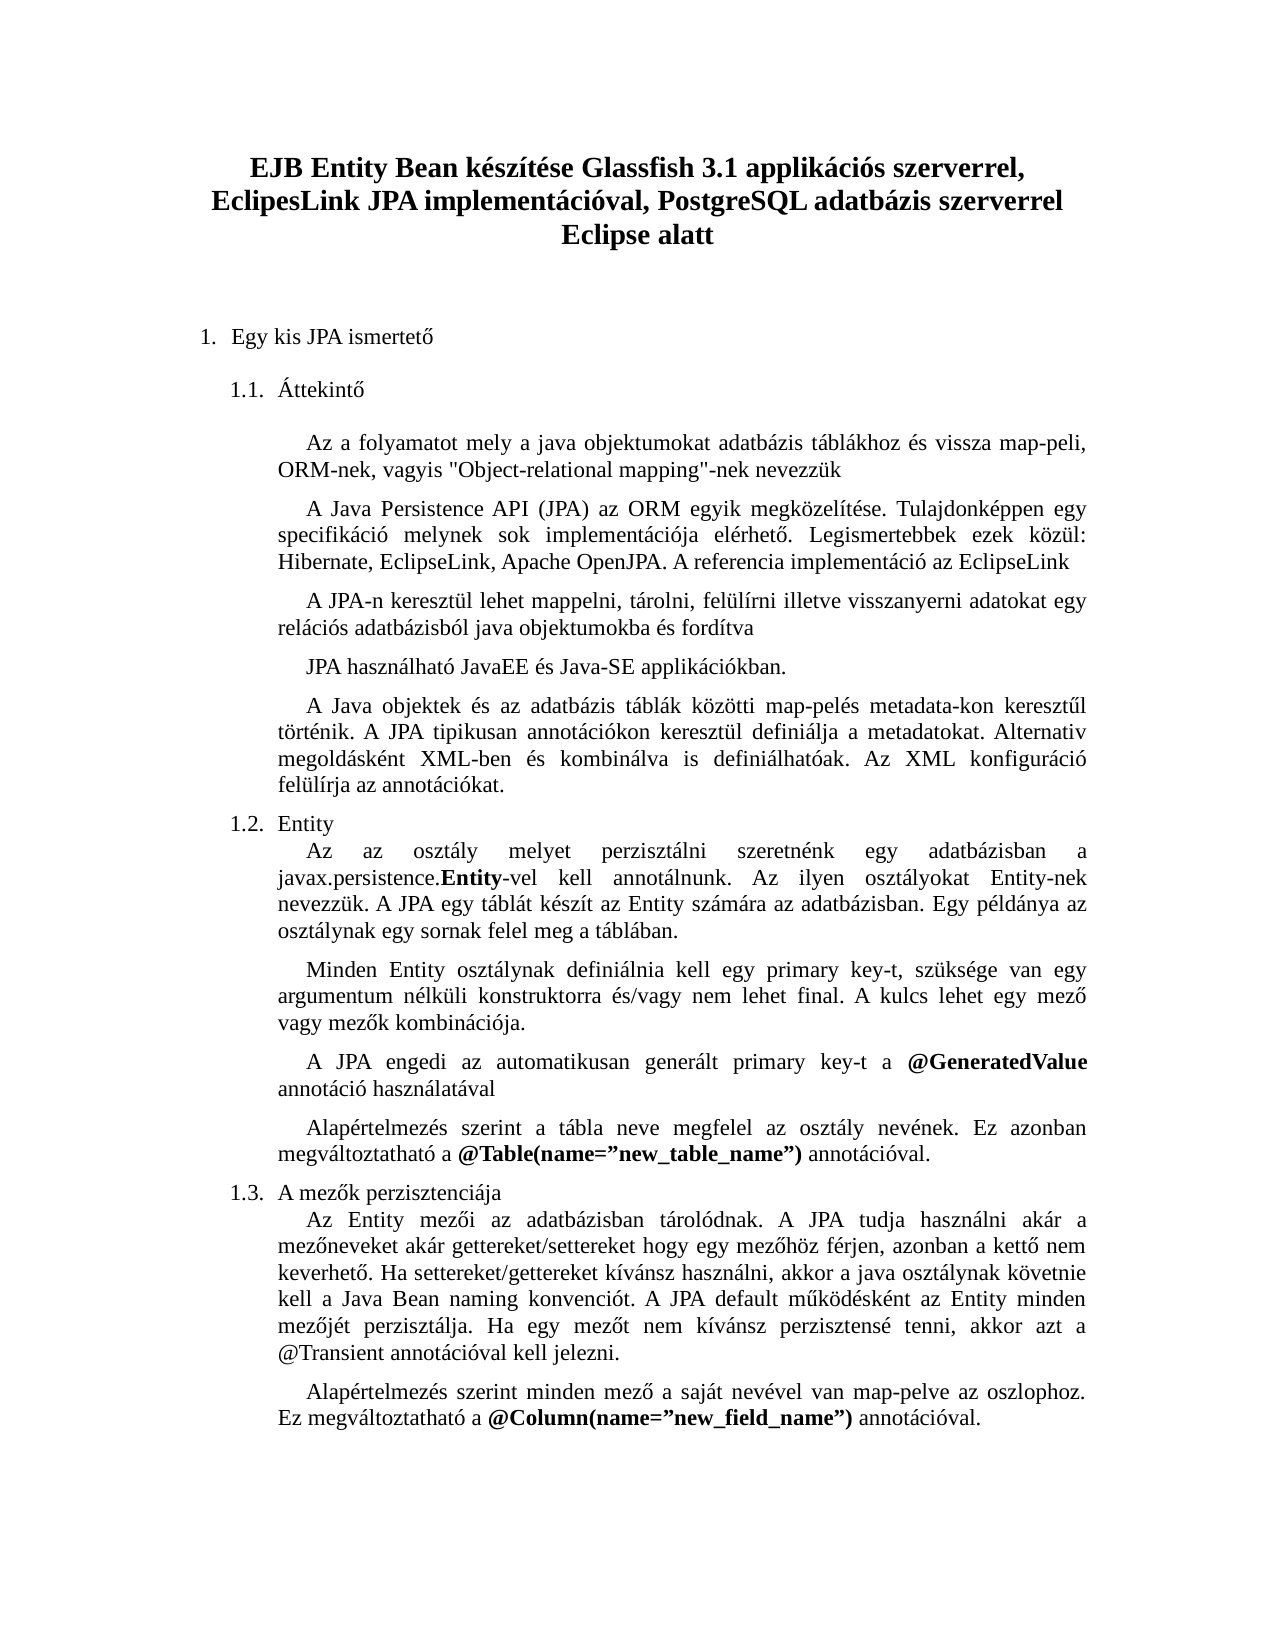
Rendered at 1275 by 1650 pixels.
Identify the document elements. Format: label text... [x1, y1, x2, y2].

list Egy kis JPA ismertető [193, 323, 1087, 349]
text Alapértelmezés szerint a tábla neve megfelel az osztály nevének. Ez azonban megváltoztatható a @Table(name=”new_table_name”) annotációval. [278, 1113, 1087, 1167]
text JPA használható JavaEE és Java-SE applikációkban. [278, 652, 1087, 679]
text A Java objektek és az adatbázis táblák közötti map-pelés metadata-kon keresztűl történik. A JPA tipikusan annotációkon keresztül definiálja a metadatokat. Alternativ megoldásként XML-ben és kombinálva is definiálhatóak. Az XML konfiguráció felülírja az annotációkat. [278, 692, 1087, 798]
text EJB Entity Bean készítése Glassfish 3.1 applikációs szerverrel, EclipesLink JPA implementációval, PostgreSQL adatbázis szerverrel Eclipse alatt [187, 150, 1087, 251]
text Minden Entity osztálynak definiálnia kell egy primary key-t, szüksége van egy argumentum nélküli konstruktorra és/vagy nem lehet final. A kulcs lehet egy mező vagy mezők kombinációja. [278, 956, 1087, 1035]
text Az az osztály melyet perzisztálni szeretnénk egy adatbázisban a javax.persistence.Entity-vel kell annotálnunk. Az ilyen osztályokat Entity-nek nevezzük. A JPA egy táblát készít az Entity számára az adatbázisban. Egy példánya az osztálynak egy sornak felel meg a táblában. [278, 837, 1087, 943]
text A JPA-n keresztül lehet mappelni, tárolni, felülírni illetve visszanyerni adatokat egy relációs adatbázisból java objektumokba és fordítva [278, 587, 1087, 640]
text A Java Persistence API (JPA) az ORM egyik megközelítése. Tulajdonképpen egy specifikáció melynek sok implementációja elérhető. Legismertebbek ezek közül: Hibernate, EclipseLink, Apache OpenJPA. A referencia implementáció az EclipseLink [278, 495, 1087, 574]
list A mezők perzisztenciája [223, 1179, 1087, 1206]
text Az Entity mezői az adatbázisban tárolódnak. A JPA tudja használni akár a mezőneveket akár gettereket/settereket hogy egy mezőhöz férjen, azonban a kettő nem keverhető. Ha settereket/gettereket kívánsz használni, akkor a java osztálynak követnie kell a Java Bean naming konvenciót. A JPA default működésként az Entity minden mezőjét perzisztálja. Ha egy mezőt nem kívánsz perzisztensé tenni, akkor azt a @Transient annotációval kell jelezni. [278, 1206, 1087, 1365]
text Az a folyamatot mely a java objektumokat adatbázis táblákhoz és vissza map-peli, ORM-nek, vagyis "Object-relational mapping"-nek nevezzük [278, 429, 1087, 482]
list Áttekintő [223, 376, 1087, 402]
list Entity [223, 810, 1087, 837]
text A JPA engedi az automatikusan generált primary key-t a @GeneratedValue annotáció használatával [278, 1048, 1087, 1101]
text Alapértelmezés szerint minden mező a saját nevével van map-pelve az oszlophoz. Ez megváltoztatható a @Column(name=”new_field_name”) annotációval. [278, 1377, 1087, 1431]
